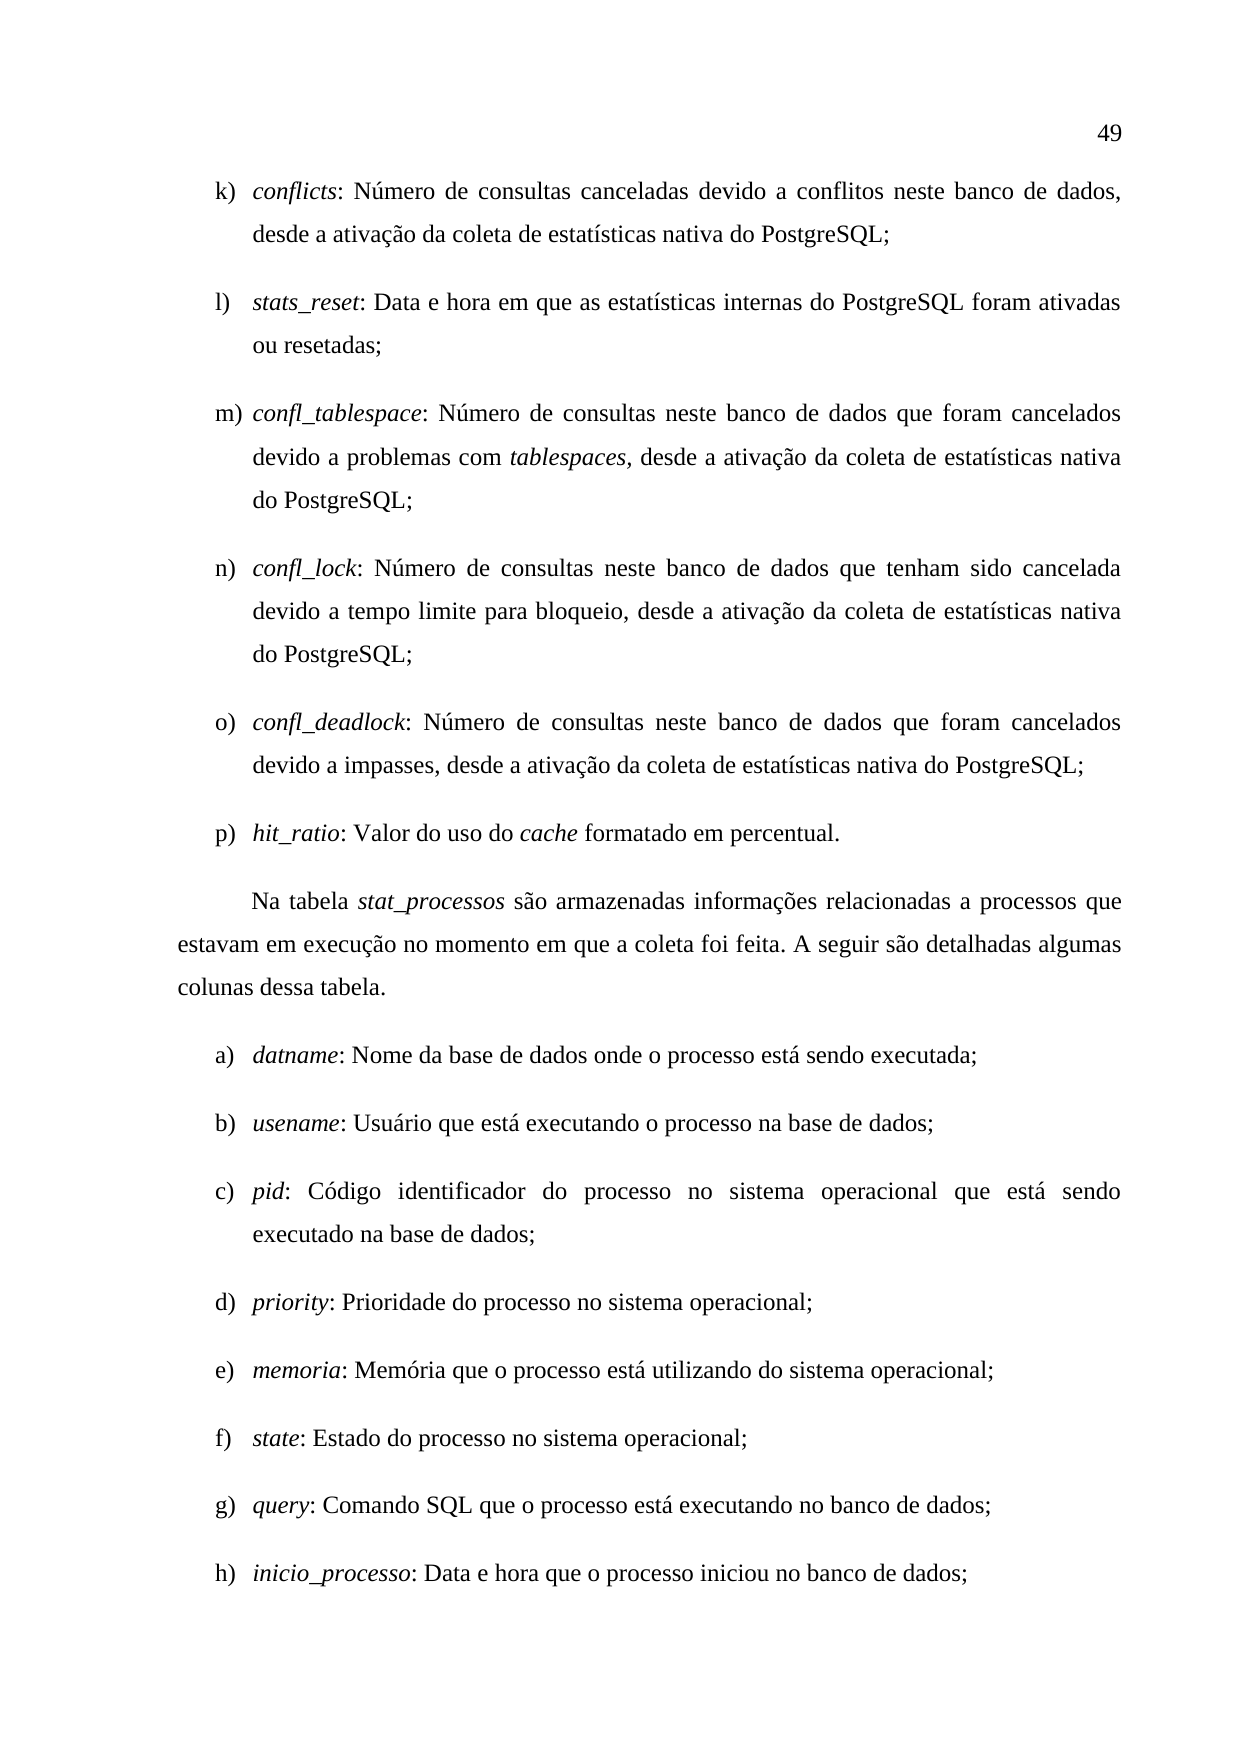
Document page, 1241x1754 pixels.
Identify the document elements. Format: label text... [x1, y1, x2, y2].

list confl_deadlock: Número de consultas neste banco de dados que foram cancelados devido a impasses, desde a ativação da coleta de estatísticas nativa do PostgreSQL; [215, 707, 1122, 779]
list inicio_processo: Data e hora que o processo iniciou no banco de dados; [215, 1558, 1122, 1587]
list hit_ratio: Valor do uso do cache formatado em percentual. [215, 818, 1122, 847]
text Na tabela stat_processos são armazenadas informações relacionadas a processos que estavam em execução no momento em que a coleta foi feita. A seguir são detalhadas algumas colunas dessa tabela. [177, 886, 1122, 1001]
list usename: Usuário que está executando o processo na base de dados; [215, 1108, 1122, 1137]
list state: Estado do processo no sistema operacional; [215, 1423, 1122, 1451]
list confl_tablespace: Número de consultas neste banco de dados que foram cancelados devido a problemas com tablespaces, desde a ativação da coleta de estatísticas nativa do PostgreSQL; [215, 398, 1122, 513]
list pid: Código identificador do processo no sistema operacional que está sendo executado na base de dados; [215, 1176, 1122, 1248]
list query: Comando SQL que o processo está executando no banco de dados; [215, 1491, 1122, 1519]
list conflicts: Número de consultas canceladas devido a conflitos neste banco de dados, desde a ativação da coleta de estatísticas nativa do PostgreSQL; [215, 176, 1122, 248]
list stats_reset: Data e hora em que as estatísticas internas do PostgreSQL foram ativadas ou resetadas; [215, 287, 1122, 359]
list datname: Nome da base de dados onde o processo está sendo executada; [215, 1040, 1122, 1069]
list priority: Prioridade do processo no sistema operacional; [215, 1287, 1122, 1316]
list confl_lock: Número de consultas neste banco de dados que tenham sido cancelada devido a tempo limite para bloqueio, desde a ativação da coleta de estatísticas nativa do PostgreSQL; [215, 553, 1122, 668]
list memoria: Memória que o processo está utilizando do sistema operacional; [215, 1355, 1122, 1383]
